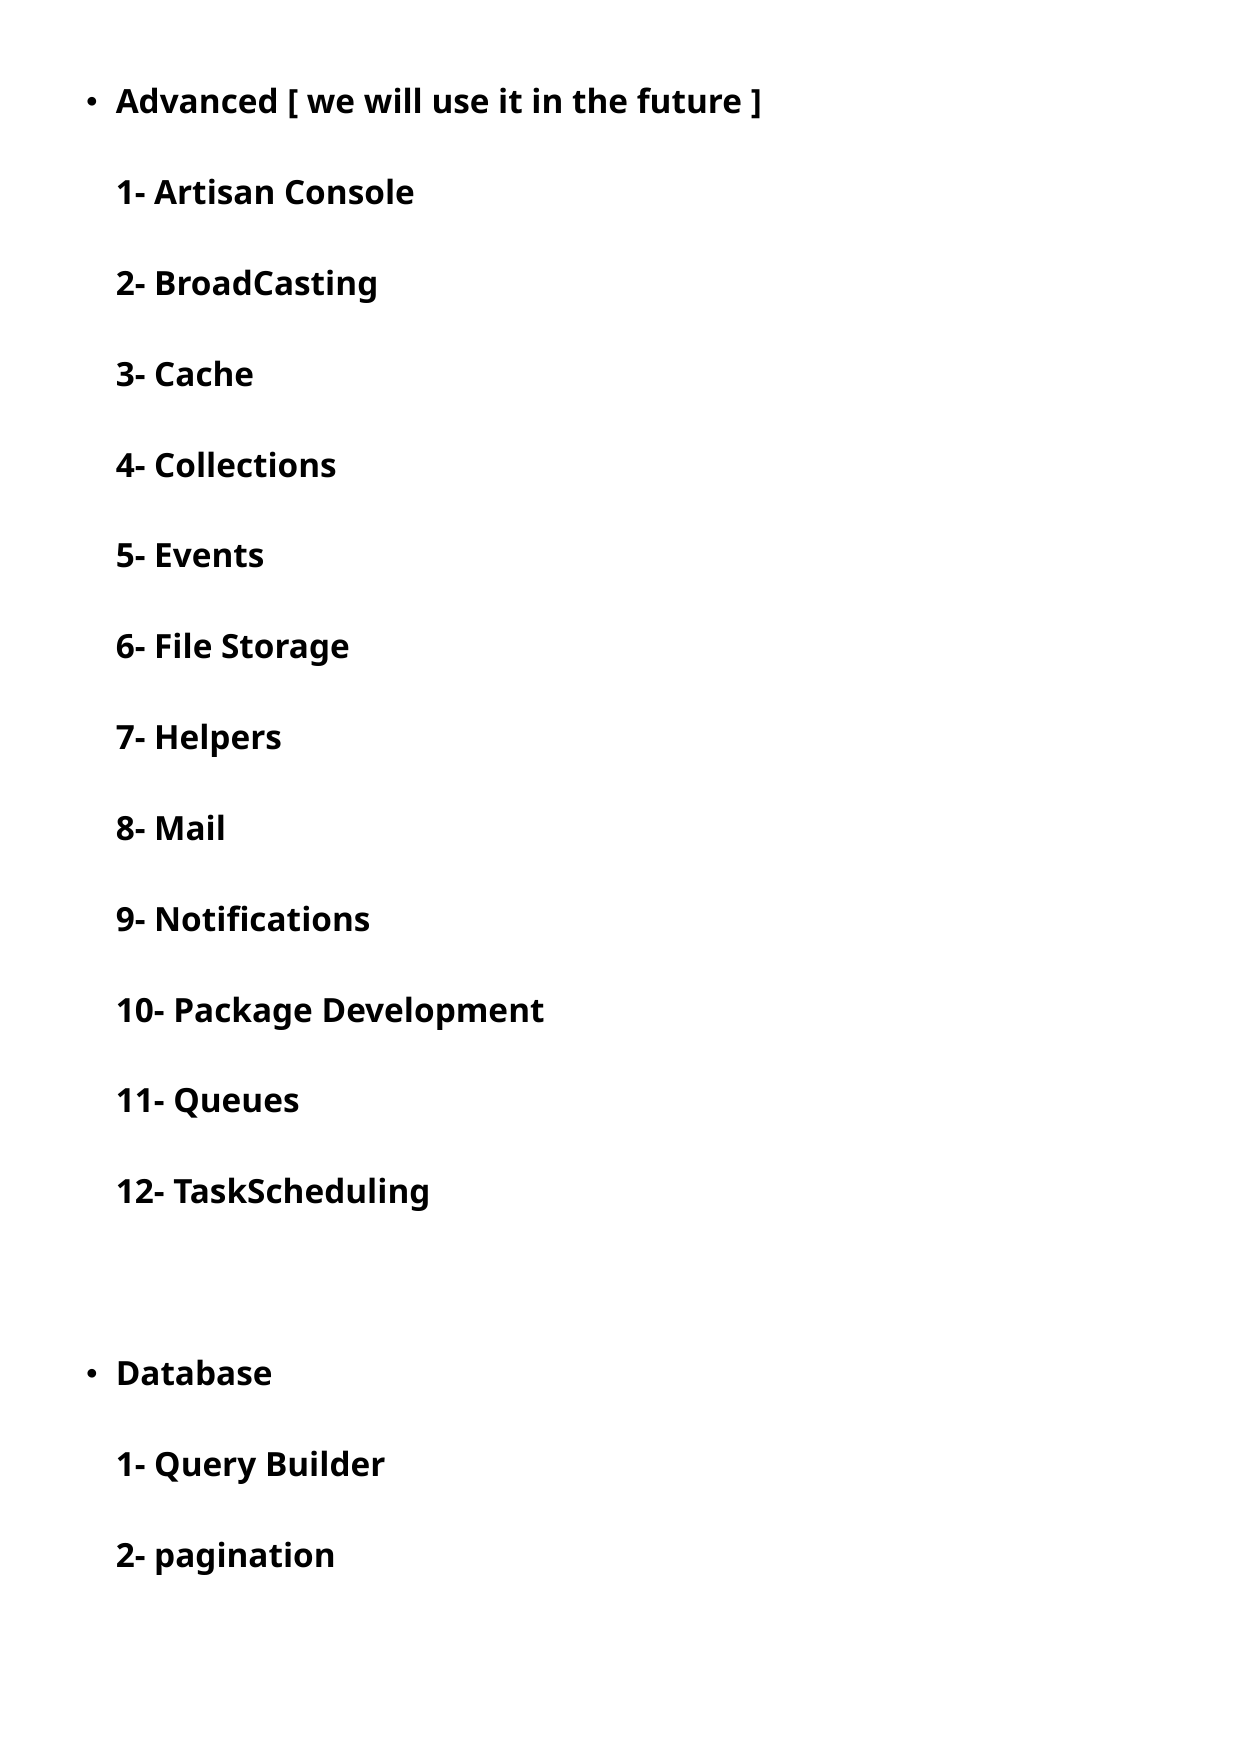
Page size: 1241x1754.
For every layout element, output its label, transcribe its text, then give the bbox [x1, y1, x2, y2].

list Database 1- Query Builder 2- pagination [116, 1350, 1162, 1577]
list Advanced [ we will use it in the future ] 1- Artisan Console 2- BroadCasting 3- Cache 4- Collections 5- Events 6- File Storage 7- Helpers 8- Mail 9- Notifications 10- Package Development 11- Queues 12- TaskScheduling [116, 78, 1162, 1213]
